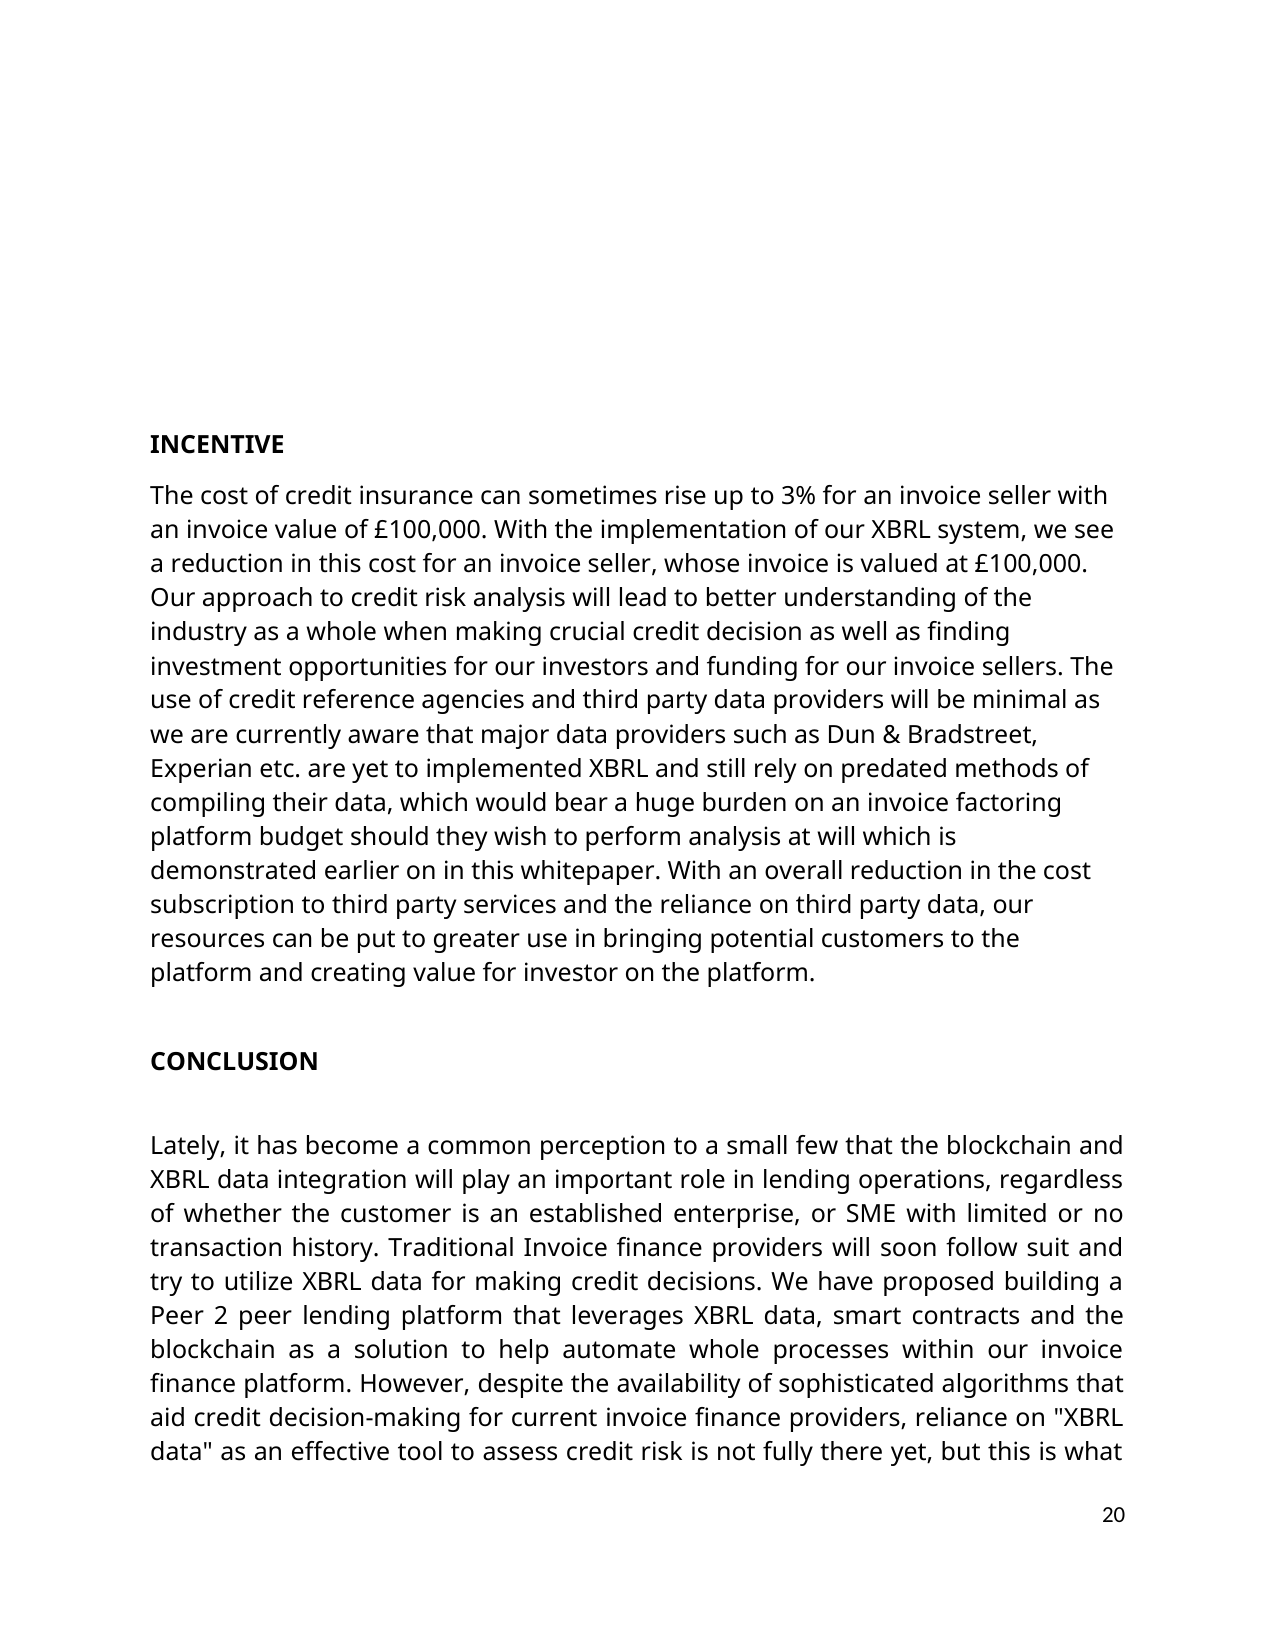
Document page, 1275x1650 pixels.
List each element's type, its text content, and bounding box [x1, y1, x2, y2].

subtitle CONCLUSION [150, 1044, 1125, 1078]
text INCENTIVE [150, 427, 1125, 461]
text The cost of credit insurance can sometimes rise up to 3% for an invoice seller with an invoice value of £100,000. With the implementation of our XBRL system, we see a reduction in this cost for an invoice seller, whose invoice is valued at £100,000. Our approach to credit risk analysis will lead to better understanding of the industry as a whole when making crucial credit decision as well as finding investment opportunities for our investors and funding for our invoice sellers. The use of credit reference agencies and third party data providers will be minimal as we are currently aware that major data providers such as Dun & Bradstreet, Experian etc. are yet to implemented XBRL and still rely on predated methods of compiling their data, which would bear a huge burden on an invoice factoring platform budget should they wish to perform analysis at will which is demonstrated earlier on in this whitepaper. With an overall reduction in the cost subscription to third party services and the reliance on third party data, our resources can be put to greater use in bringing potential customers to the platform and creating value for investor on the platform. [150, 478, 1125, 989]
text Lately, it has become a common perception to a small few that the blockchain and XBRL data integration will play an important role in lending operations, regardless of whether the customer is an established enterprise, or SME with limited or no transaction history. Traditional Invoice finance providers will soon follow suit and try to utilize XBRL data for making credit decisions. We have proposed building a Peer 2 peer lending platform that leverages XBRL data, smart contracts and the blockchain as a solution to help automate whole processes within our invoice finance platform. However, despite the availability of sophisticated algorithms that aid credit decision-making for current invoice finance providers, reliance on "XBRL data" as an effective tool to assess credit risk is not fully there yet, but this is what [150, 1127, 1125, 1468]
